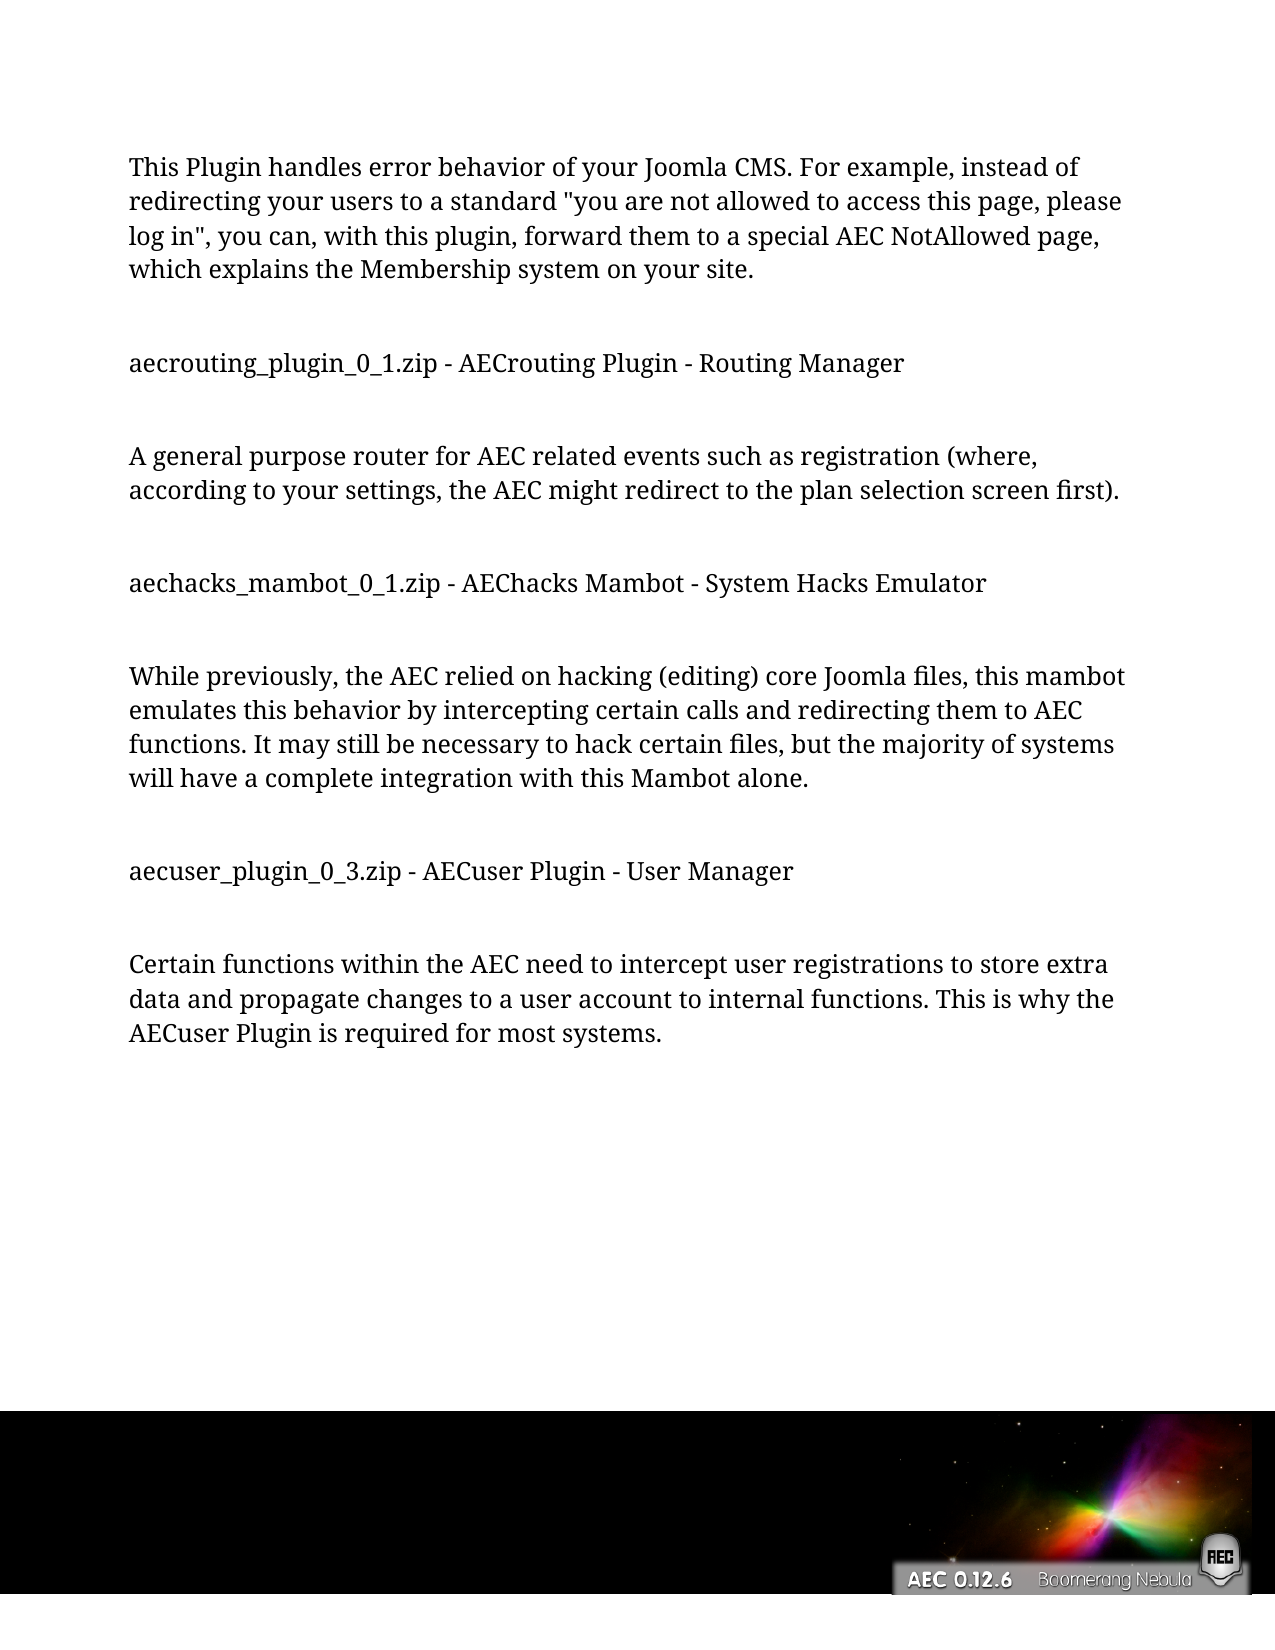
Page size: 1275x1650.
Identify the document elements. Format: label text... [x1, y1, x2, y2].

text A general purpose router for AEC related events such as registration (where, according to your settings, the AEC might redirect to the plan selection screen first). [128, 438, 1147, 507]
text While previously, the AEC relied on hacking (editing) core Joomla files, this mambot emulates this behavior by intercepting certain calls and redirecting them to AEC functions. It may still be necessary to hack certain files, but the majority of systems will have a complete integration with this Mambot alone. [128, 659, 1147, 795]
text aecuser_plugin_0_3.zip - AECuser Plugin - User Manager [128, 854, 1147, 888]
text aechacks_mambot_0_1.zip - AEChacks Mambot - System Hacks Emulator [128, 566, 1147, 600]
picture [891, 1414, 1252, 1595]
text Certain functions within the AEC need to intercept user registrations to store extra data and propagate changes to a user account to internal functions. This is why the AECuser Plugin is required for most systems. [128, 947, 1147, 1049]
text aecrouting_plugin_0_1.zip - AECrouting Plugin - Routing Manager [128, 345, 1147, 379]
text This Plugin handles error behavior of your Joomla CMS. For example, instead of redirecting your users to a standard "you are not allowed to access this page, please log in", you can, with this plugin, forward them to a special AEC NotAllowed page, which explains the Membership system on your site. [128, 150, 1147, 286]
